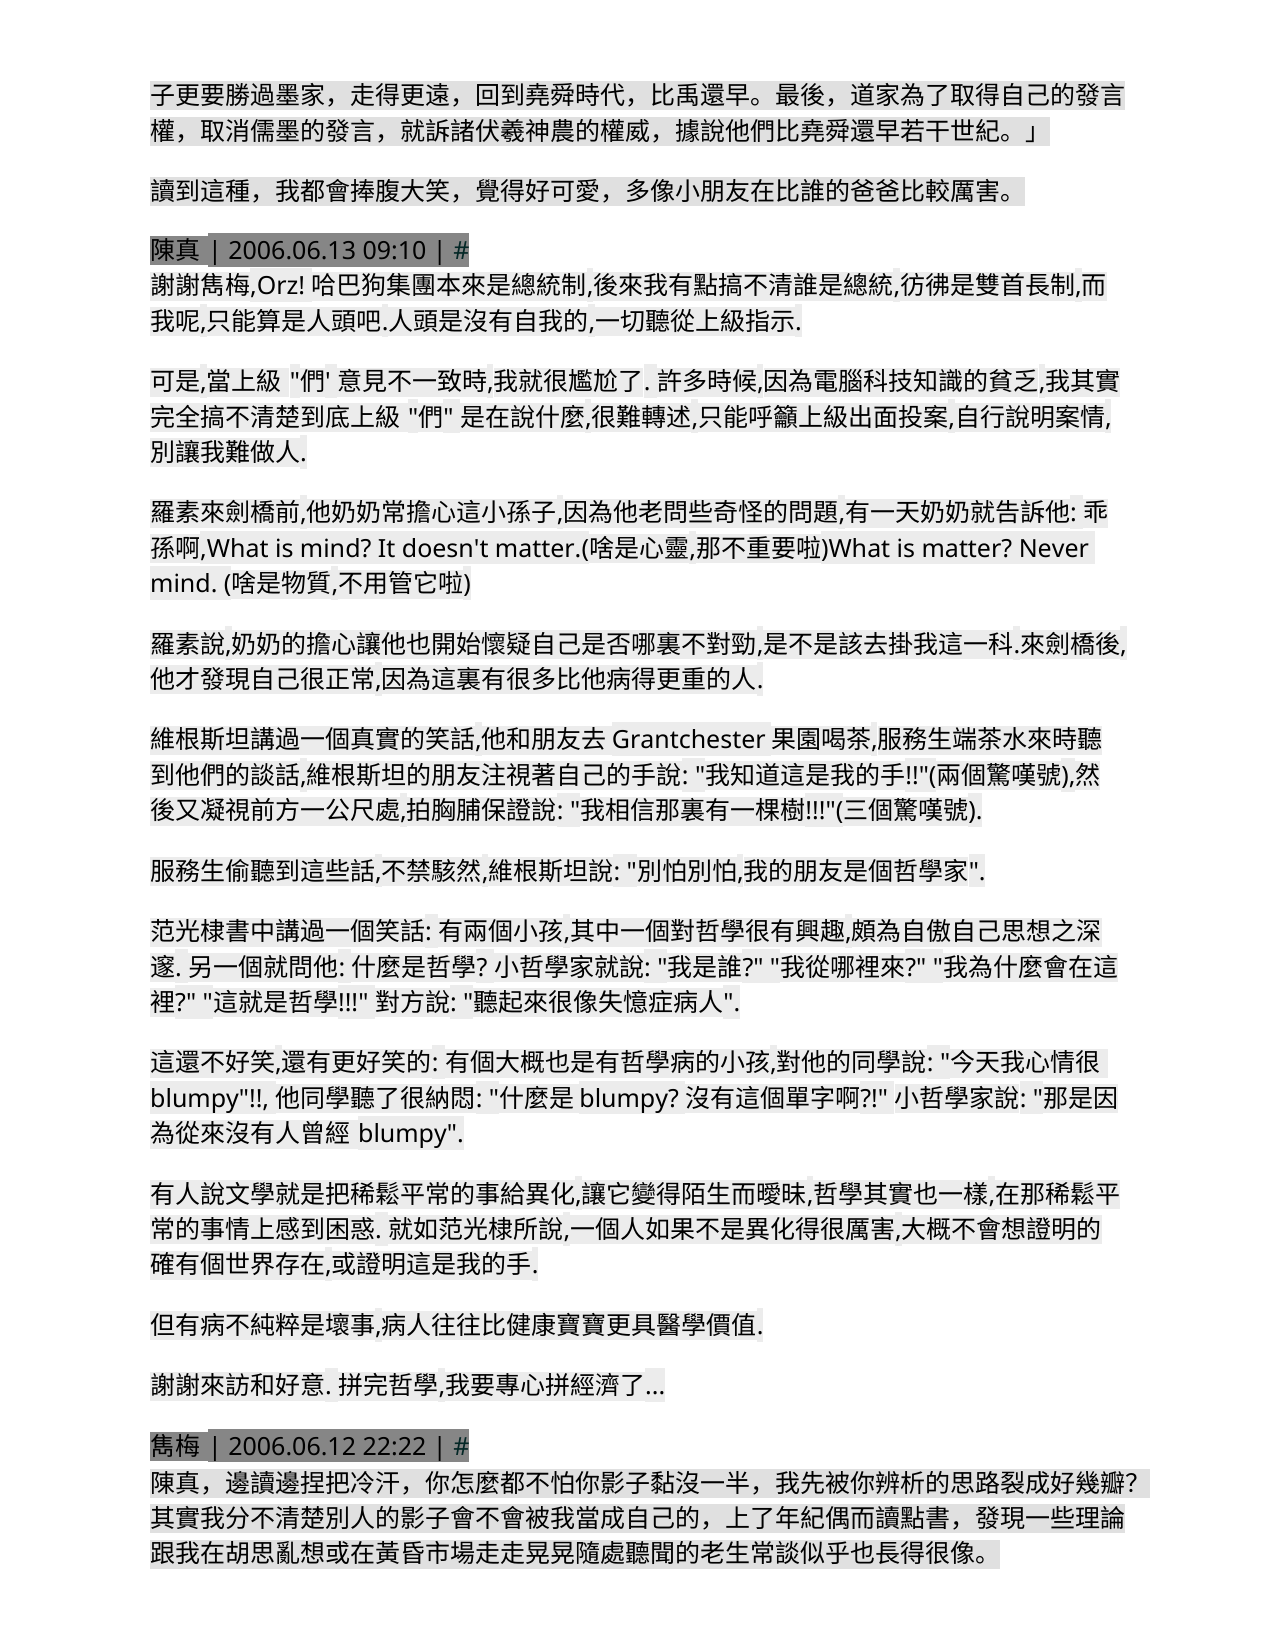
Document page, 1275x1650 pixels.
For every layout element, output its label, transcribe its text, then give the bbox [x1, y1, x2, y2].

text 范光棣書中講過一個笑話: 有兩個小孩,其中一個對哲學很有興趣,頗為自傲自己思想之深邃. 另一個就問他: 什麼是哲學? 小哲學家就說: "我是誰?" "我從哪裡來?" "我為什麼會在這裡?" "這就是哲學!!!" 對方說: "聽起來很像失憶症病人". [150, 912, 1125, 1019]
text 這還不好笑,還有更好笑的: 有個大概也是有哲學病的小孩,對他的同學說: "今天我心情很 blumpy"!!, 他同學聽了很納悶: "什麼是blumpy? 沒有這個單字啊?!" 小哲學家說: "那是因為從來沒有人曾經 blumpy". [150, 1044, 1125, 1150]
text 謝謝雋梅,Orz! 哈巴狗集團本來是總統制,後來我有點搞不清誰是總統,彷彿是雙首長制,而我呢,只能算是人頭吧.人頭是沒有自我的,一切聽從上級指示. [150, 267, 1125, 337]
text 讀到這種，我都會捧腹大笑，覺得好可愛，多像小朋友在比誰的爸爸比較厲害。 [150, 171, 1125, 206]
text 維根斯坦講過一個真實的笑話,他和朋友去Grantchester果園喝茶,服務生端茶水來時聽到他們的談話,維根斯坦的朋友注視著自己的手說: "我知道這是我的手!!"(兩個驚嘆號),然後又凝視前方一公尺處,拍胸脯保證說: "我相信那裏有一棵樹!!!"(三個驚嘆號). [150, 721, 1125, 827]
text 雋梅 | 2006.06.12 22:22 | # [150, 1427, 1125, 1462]
text 羅素來劍橋前,他奶奶常擔心這小孫子,因為他老問些奇怪的問題,有一天奶奶就告訴他: 乖孫啊,What is mind? It doesn't matter.(啥是心靈,那不重要啦)What is matter? Never mind. (啥是物質,不用管它啦) [150, 494, 1125, 600]
text 羅素說,奶奶的擔心讓他也開始懷疑自己是否哪裏不對勁,是不是該去掛我這一科.來劍橋後,他才發現自己很正常,因為這裏有很多比他病得更重的人. [150, 625, 1125, 696]
text 謝謝來訪和好意. 拼完哲學,我要專心拼經濟了... [150, 1367, 1125, 1402]
text 陳真 | 2006.06.13 09:10 | # [150, 231, 1125, 267]
text 子更要勝過墨家，走得更遠，回到堯舜時代，比禹還早。最後，道家為了取得自己的發言權，取消儒墨的發言，就訴諸伏羲神農的權威，據說他們比堯舜還早若干世紀。」 [150, 75, 1125, 146]
text 有人說文學就是把稀鬆平常的事給異化,讓它變得陌生而曖昧,哲學其實也一樣,在那稀鬆平常的事情上感到困惑. 就如范光棣所說,一個人如果不是異化得很厲害,大概不會想證明的確有個世界存在,或證明這是我的手. [150, 1175, 1125, 1281]
text 陳真，邊讀邊捏把冷汗，你怎麼都不怕你影子黏沒一半，我先被你辨析的思路裂成好幾瓣？其實我分不清楚別人的影子會不會被我當成自己的，上了年紀偶而讀點書，發現一些理論跟我在胡思亂想或在黃昏市場走走晃晃隨處聽聞的老生常談似乎也長得很像。 [150, 1462, 1125, 1569]
text 但有病不純粹是壞事,病人往往比健康寶寶更具醫學價值. [150, 1306, 1125, 1342]
text 服務生偷聽到這些話,不禁駭然,維根斯坦說: "別怕別怕,我的朋友是個哲學家". [150, 852, 1125, 887]
text 可是,當上級 "們' 意見不一致時,我就很尷尬了. 許多時候,因為電腦科技知識的貧乏,我其實完全搞不清楚到底上級 "們" 是在說什麼,很難轉述,只能呼籲上級出面投案,自行說明案情,別讓我難做人. [150, 362, 1125, 469]
